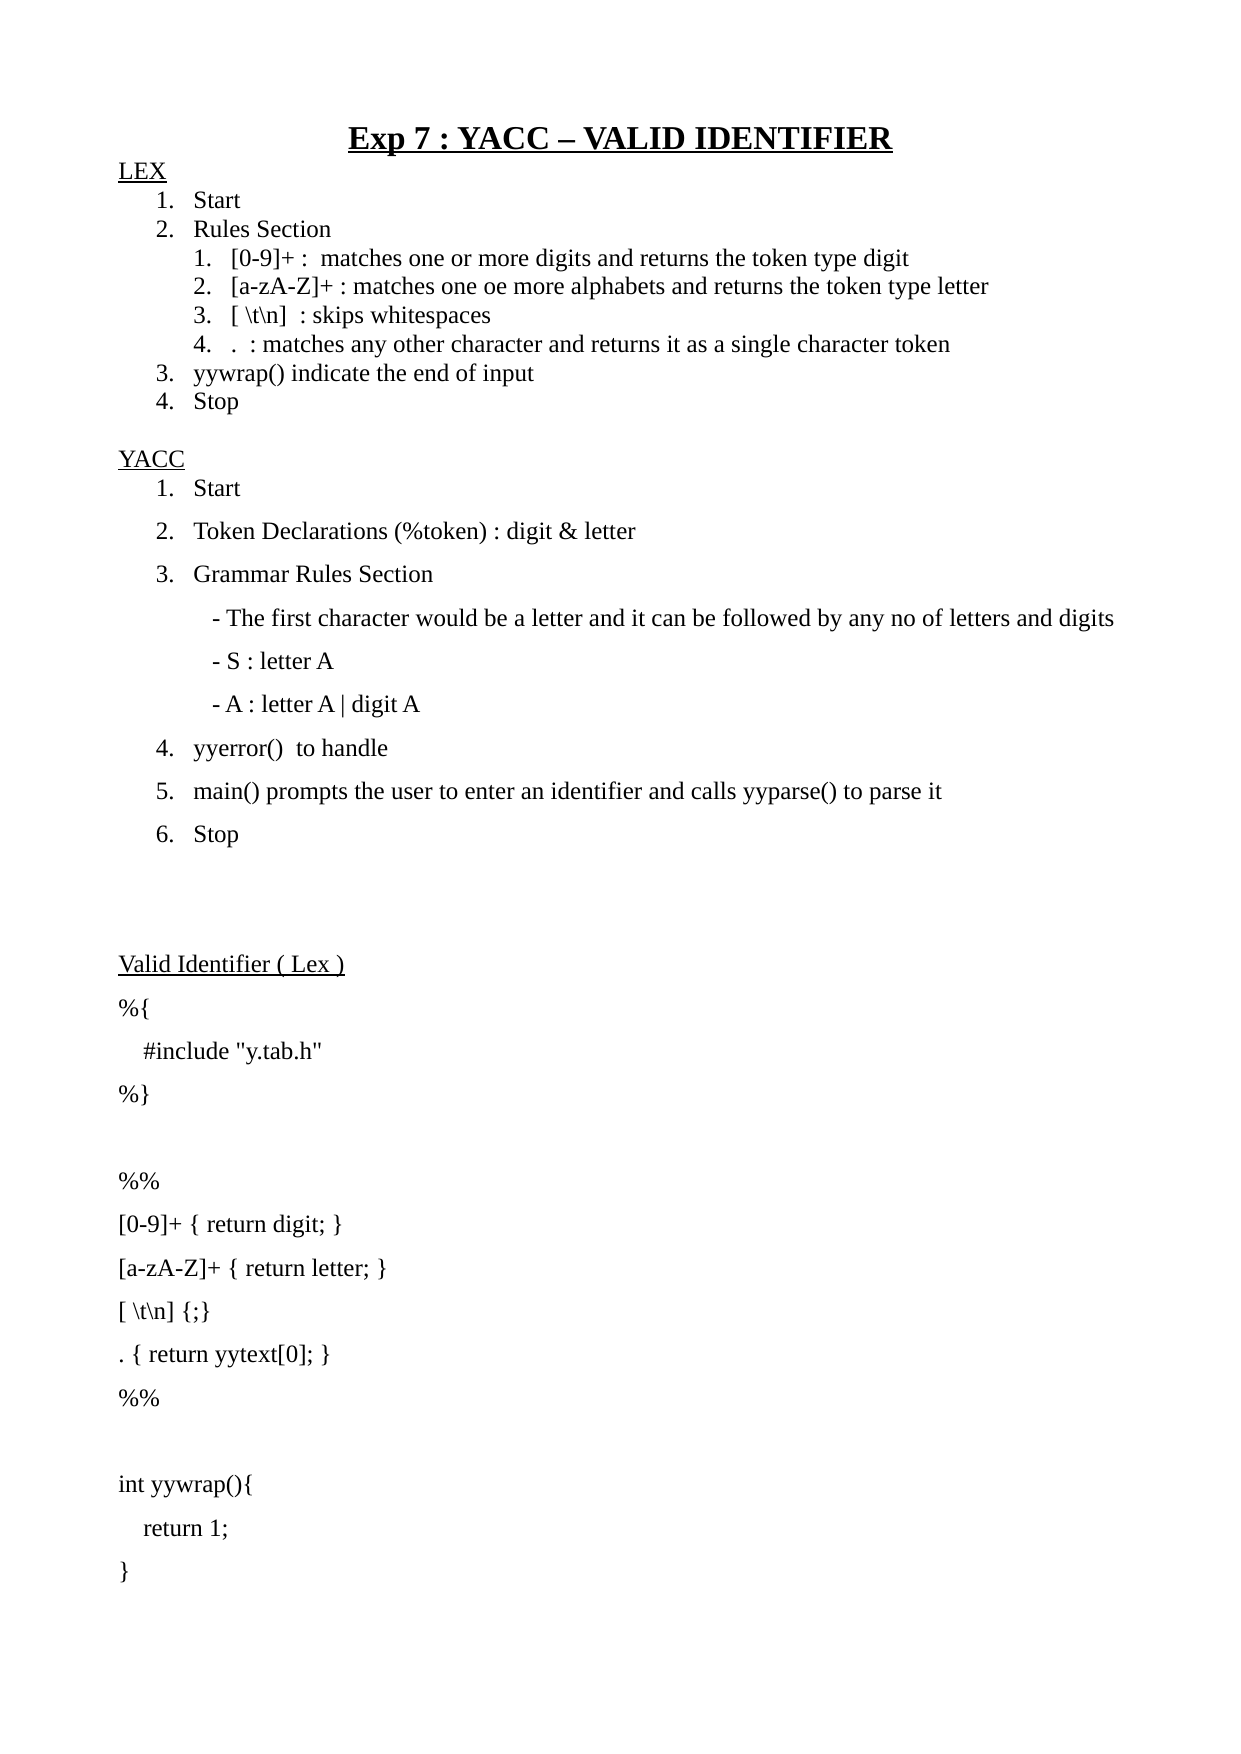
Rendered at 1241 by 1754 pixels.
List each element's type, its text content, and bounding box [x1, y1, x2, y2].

list - A : letter A | digit A [156, 689, 1122, 718]
list Grammar Rules Section [156, 559, 1122, 588]
list Start [156, 473, 1122, 501]
list yyerror() to handle [156, 733, 1122, 761]
list Stop [156, 386, 1122, 415]
list yywrap() indicate the end of input [156, 358, 1122, 386]
list [0-9]+ : matches one or more digits and returns the token type digit [193, 243, 1122, 271]
text Exp 7 : YACC – VALID IDENTIFIER [118, 118, 1122, 156]
text %} [118, 1079, 1122, 1108]
text %% [118, 1166, 1122, 1195]
text [a-zA-Z]+ { return letter; } [118, 1253, 1122, 1281]
text . { return yytext[0]; } [118, 1339, 1122, 1368]
list - The first character would be a letter and it can be followed by any no of letters and digits [156, 603, 1122, 631]
text Valid Identifier ( Lex ) [118, 949, 1122, 978]
text [ \t\n] {;} [118, 1296, 1122, 1325]
text } [118, 1556, 1122, 1585]
list - S : letter A [156, 646, 1122, 675]
text YACC [118, 444, 1122, 473]
list Rules Section [156, 214, 1122, 243]
list main() prompts the user to enter an identifier and calls yyparse() to parse it [156, 776, 1122, 805]
text int yywrap(){ [118, 1469, 1122, 1498]
list Token Declarations (%token) : digit & letter [156, 516, 1122, 545]
text LEX [118, 156, 1122, 185]
text %% [118, 1383, 1122, 1411]
text [0-9]+ { return digit; } [118, 1209, 1122, 1238]
list [a-zA-Z]+ : matches one oe more alphabets and returns the token type letter [193, 271, 1122, 300]
list Stop [156, 819, 1122, 848]
list Start [156, 185, 1122, 214]
list . : matches any other character and returns it as a single character token [193, 329, 1122, 358]
text %{ [118, 993, 1122, 1021]
text return 1; [118, 1513, 1122, 1541]
text #include "y.tab.h" [118, 1036, 1122, 1065]
list [ \t\n] : skips whitespaces [193, 300, 1122, 329]
